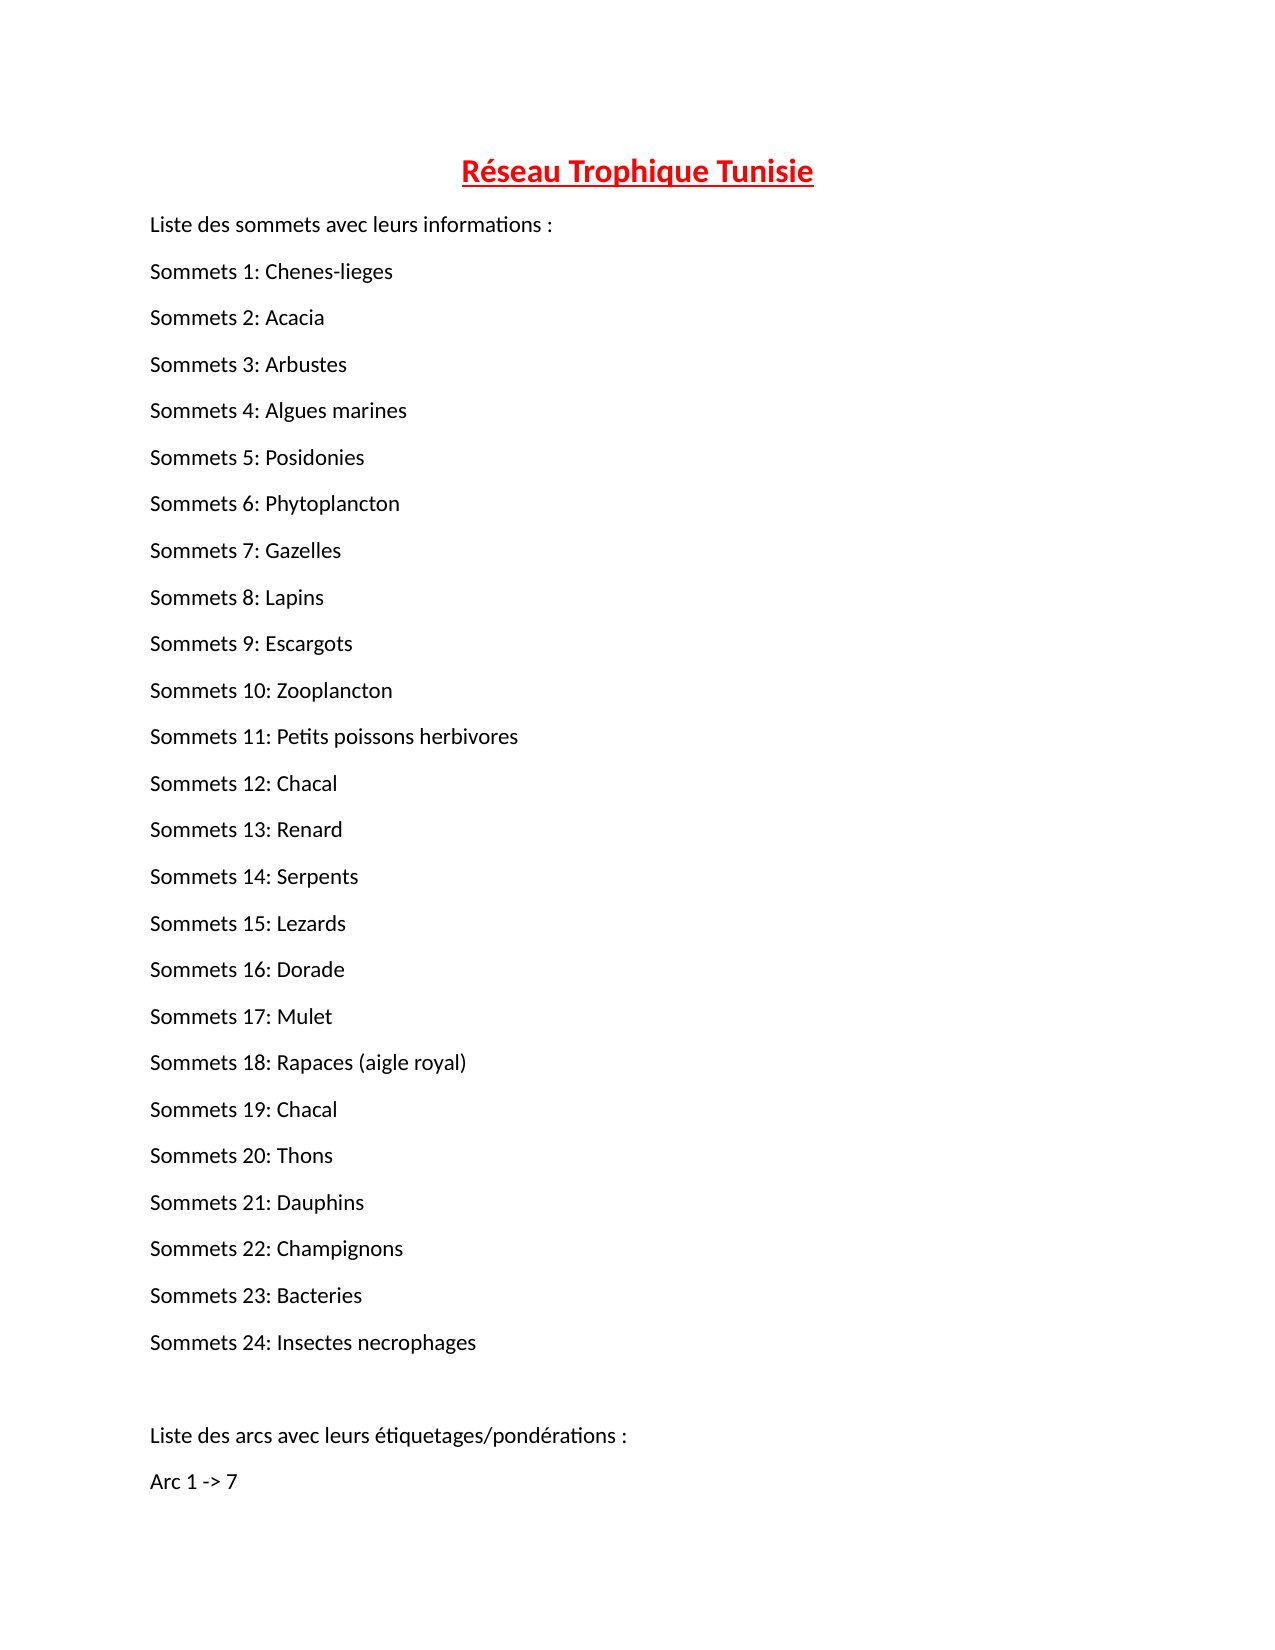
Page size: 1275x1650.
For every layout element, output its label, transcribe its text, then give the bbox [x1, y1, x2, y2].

text Sommets 14: Serpents [150, 862, 1125, 890]
text Sommets 6: Phytoplancton [150, 489, 1125, 518]
text Sommets 23: Bacteries [150, 1281, 1125, 1309]
text Sommets 5: Posidonies [150, 443, 1125, 471]
text Sommets 1: Chenes-lieges [150, 257, 1125, 285]
text Sommets 15: Lezards [150, 909, 1125, 937]
text Sommets 7: Gazelles [150, 536, 1125, 564]
text Sommets 2: Acacia [150, 303, 1125, 331]
text Sommets 12: Chacal [150, 769, 1125, 797]
text Sommets 4: Algues marines [150, 396, 1125, 424]
text Sommets 21: Dauphins [150, 1188, 1125, 1216]
text Réseau Trophique Tunisie [150, 150, 1125, 191]
text Liste des arcs avec leurs étiquetages/pondérations : [150, 1421, 1125, 1449]
text Sommets 17: Mulet [150, 1002, 1125, 1030]
text Arc 1 -> 7 [150, 1467, 1125, 1495]
text Sommets 24: Insectes necrophages [150, 1328, 1125, 1356]
text Sommets 16: Dorade [150, 955, 1125, 983]
text Sommets 9: Escargots [150, 629, 1125, 657]
text Sommets 10: Zooplancton [150, 676, 1125, 704]
text Sommets 22: Champignons [150, 1234, 1125, 1263]
text Sommets 20: Thons [150, 1141, 1125, 1169]
text Sommets 13: Renard [150, 816, 1125, 843]
text Liste des sommets avec leurs informations : [150, 210, 1125, 238]
text Sommets 18: Rapaces (aigle royal) [150, 1048, 1125, 1076]
text Sommets 8: Lapins [150, 583, 1125, 611]
text Sommets 3: Arbustes [150, 350, 1125, 378]
text Sommets 11: Petits poissons herbivores [150, 722, 1125, 750]
text Sommets 19: Chacal [150, 1095, 1125, 1123]
